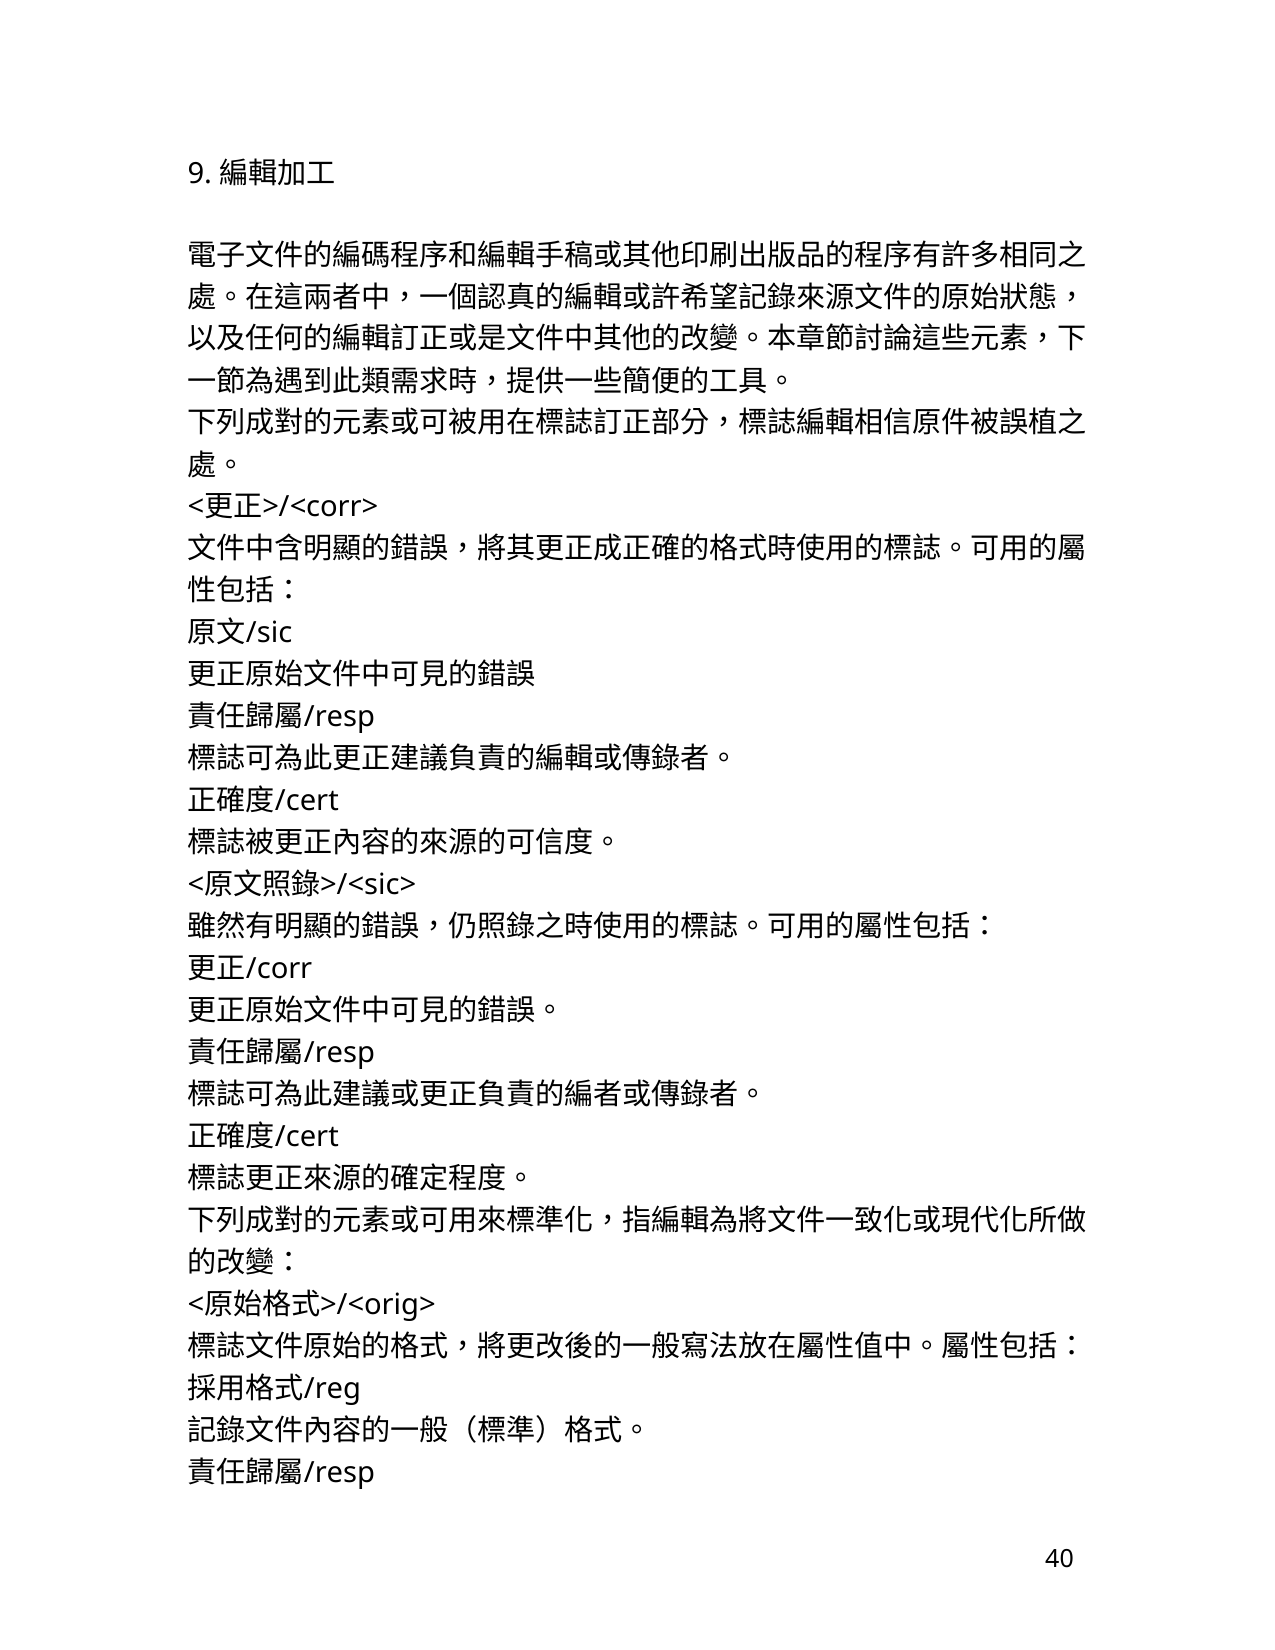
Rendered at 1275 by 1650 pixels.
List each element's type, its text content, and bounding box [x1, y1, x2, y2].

text 採用格式/reg [187, 1365, 1087, 1407]
text 更正原始文件中可見的錯誤。 [187, 987, 1087, 1029]
text 標誌可為此建議或更正負責的編者或傳錄者。 [187, 1071, 1087, 1113]
text 標誌文件原始的格式，將更改後的一般寫法放在屬性值中。屬性包括： [187, 1323, 1087, 1365]
text <更正>/<corr> [187, 483, 1087, 525]
text 標誌可為此更正建議負責的編輯或傳錄者。 [187, 735, 1087, 777]
text 正確度/cert [187, 777, 1087, 819]
text 電子文件的編碼程序和編輯手稿或其他印刷出版品的程序有許多相同之處。在這兩者中，一個認真的編輯或許希望記錄來源文件的原始狀態，以及任何的編輯訂正或是文件中其他的改變。本章節討論這些元素，下一節為遇到此類需求時，提供一些簡便的工具。 [187, 231, 1087, 399]
text 正確度/cert [187, 1113, 1087, 1155]
text 責任歸屬/resp [187, 693, 1087, 735]
text 下列成對的元素或可被用在標誌訂正部分，標誌編輯相信原件被誤植之處。 [187, 399, 1087, 483]
text 9. 編輯加工 [187, 150, 1087, 192]
text 更正/corr [187, 945, 1087, 987]
text 記錄文件內容的一般（標準）格式。 [187, 1407, 1087, 1449]
text 下列成對的元素或可用來標準化，指編輯為將文件一致化或現代化所做的改變： [187, 1197, 1087, 1281]
text 責任歸屬/resp [187, 1029, 1087, 1071]
text <原始格式>/<orig> [187, 1281, 1087, 1323]
text 責任歸屬/resp [187, 1449, 1087, 1491]
text 標誌更正來源的確定程度。 [187, 1155, 1087, 1197]
text 更正原始文件中可見的錯誤 [187, 651, 1087, 693]
text 原文/sic [187, 609, 1087, 651]
text 文件中含明顯的錯誤，將其更正成正確的格式時使用的標誌。可用的屬性包括： [187, 525, 1087, 609]
text <原文照錄>/<sic> [187, 861, 1087, 903]
text 標誌被更正內容的來源的可信度。 [187, 819, 1087, 861]
text 雖然有明顯的錯誤，仍照錄之時使用的標誌。可用的屬性包括： [187, 903, 1087, 945]
